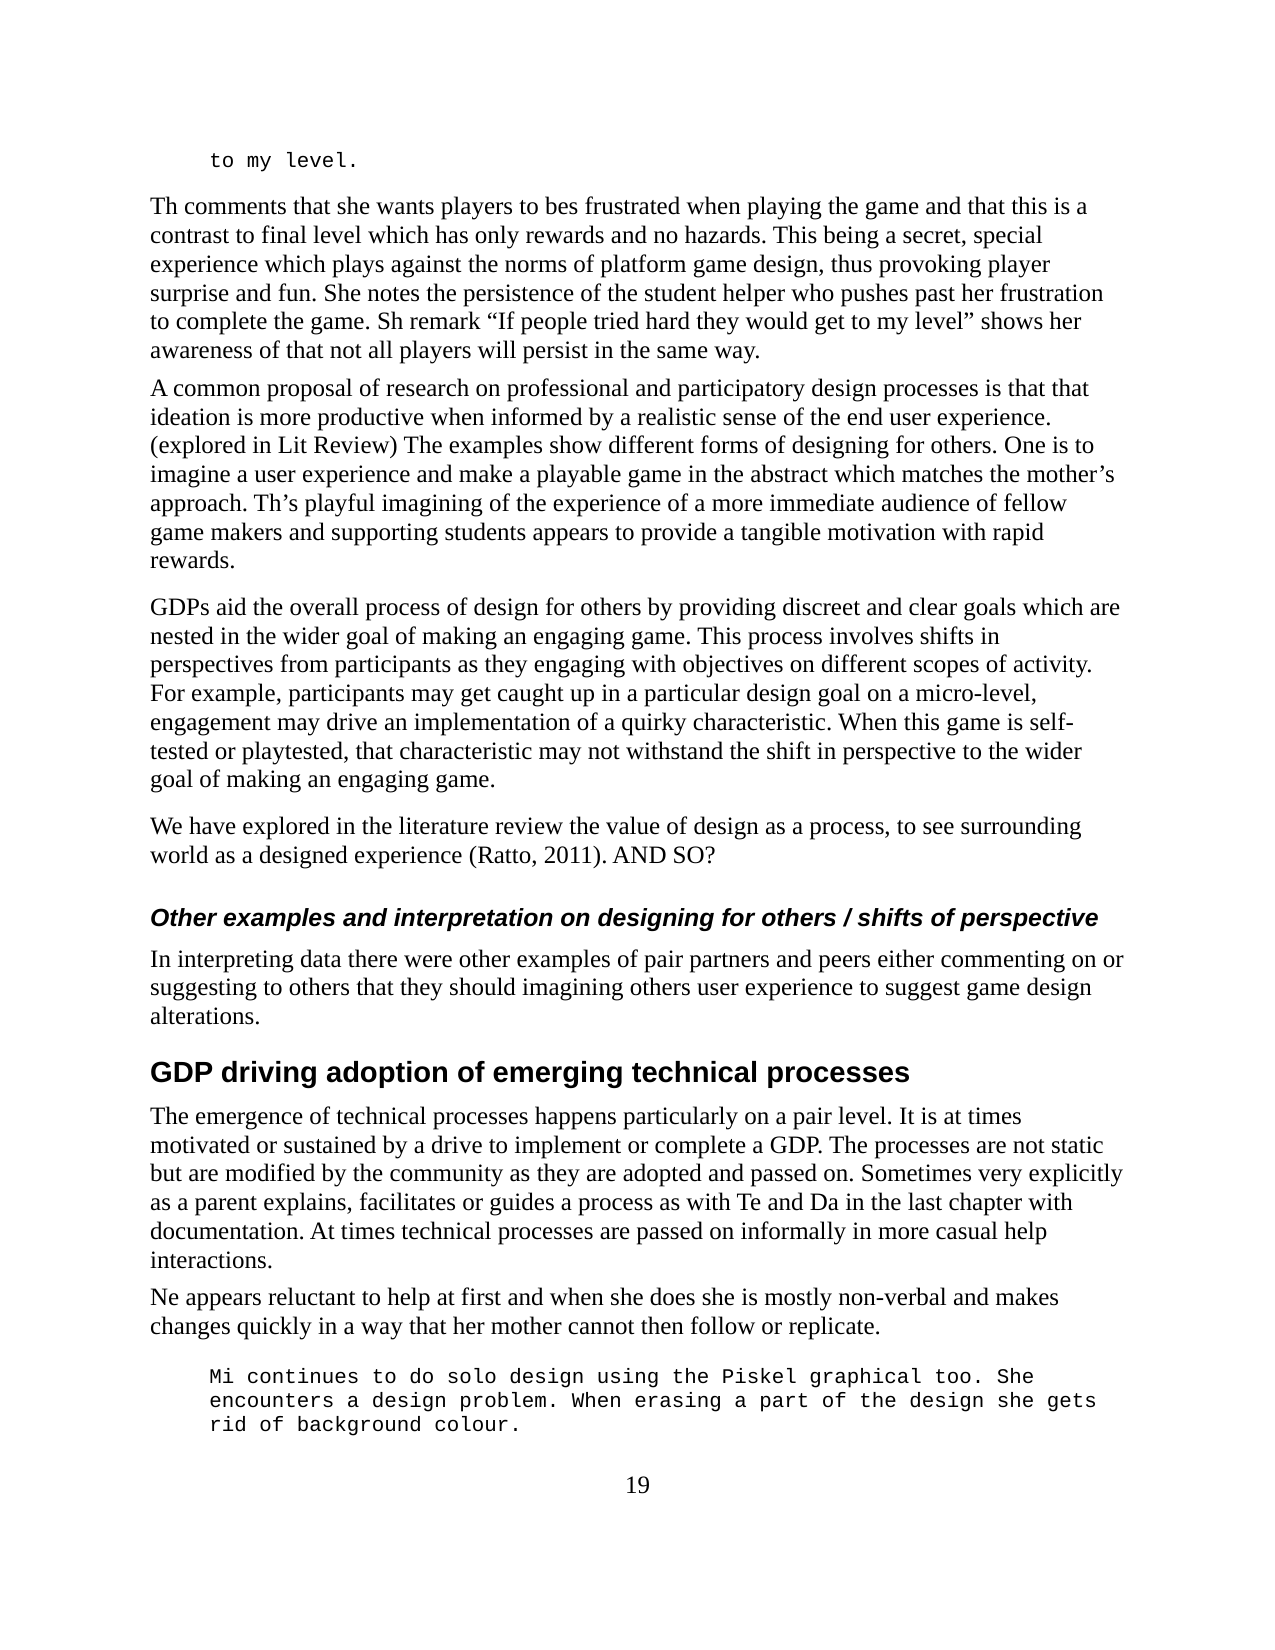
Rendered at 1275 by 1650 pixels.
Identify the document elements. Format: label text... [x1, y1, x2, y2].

text Mi continues to do solo design using the Piskel graphical too. She encounters a design problem. When erasing a part of the design she gets rid of background colour. [209, 1367, 1125, 1437]
text Ne appears reluctant to help at first and when she does she is mostly non-verbal and makes changes quickly in a way that her mother cannot then follow or replicate. [150, 1282, 1125, 1340]
text A common proposal of research on professional and participatory design processes is that that ideation is more productive when informed by a realistic sense of the end user experience. (explored in Lit Review) The examples show different forms of designing for others. One is to imagine a user experience and make a playable game in the abstract which matches the mother’s approach. Th’s playful imagining of the experience of a more immediate audience of fellow game makers and supporting students appears to provide a tangible motivation with rapid rewards. [150, 373, 1125, 574]
text We have explored in the literature review the value of design as a process, to see surrounding world as a designed experience (Ratto, 2011). AND SO? [150, 811, 1125, 869]
text In interpreting data there were other examples of pair partners and peers either commenting on or suggesting to others that they should imagining others user experience to suggest game design alterations. [150, 944, 1125, 1030]
text GDPs aid the overall process of design for others by providing discreet and clear goals which are nested in the wider goal of making an engaging game. This process involves shifts in perspectives from participants as they engaging with objectives on different scopes of activity. For example, participants may get caught up in a particular design goal on a micro-level, engagement may drive an implementation of a quirky characteristic. When this game is self-tested or playtested, that characteristic may not withstand the shift in perspective to the wider goal of making an engaging game. [150, 592, 1125, 793]
subtitle Other examples and interpretation on designing for others / shifts of perspective [150, 903, 1125, 931]
text Th comments that she wants players to bes frustrated when playing the game and that this is a contrast to final level which has only rewards and no hazards. This being a secret, special experience which plays against the norms of platform game design, thus provoking player surprise and fun. She notes the persistence of the student helper who pushes past her frustration to complete the game. Sh remark “If people tried hard they would get to my level” shows her awareness of that not all players will persist in the same way. [150, 191, 1125, 364]
text The emergence of technical processes happens particularly on a pair level. It is at times motivated or sustained by a drive to implement or complete a GDP. The processes are not static but are modified by the community as they are adopted and passed on. Sometimes very explicitly as a parent explains, facilitates or guides a process as with Te and Da in the last chapter with documentation. At times technical processes are passed on informally in more casual help interactions. [150, 1101, 1125, 1273]
subtitle GDP driving adoption of emerging technical processes [150, 1055, 1125, 1088]
text to my level. [209, 150, 1125, 174]
